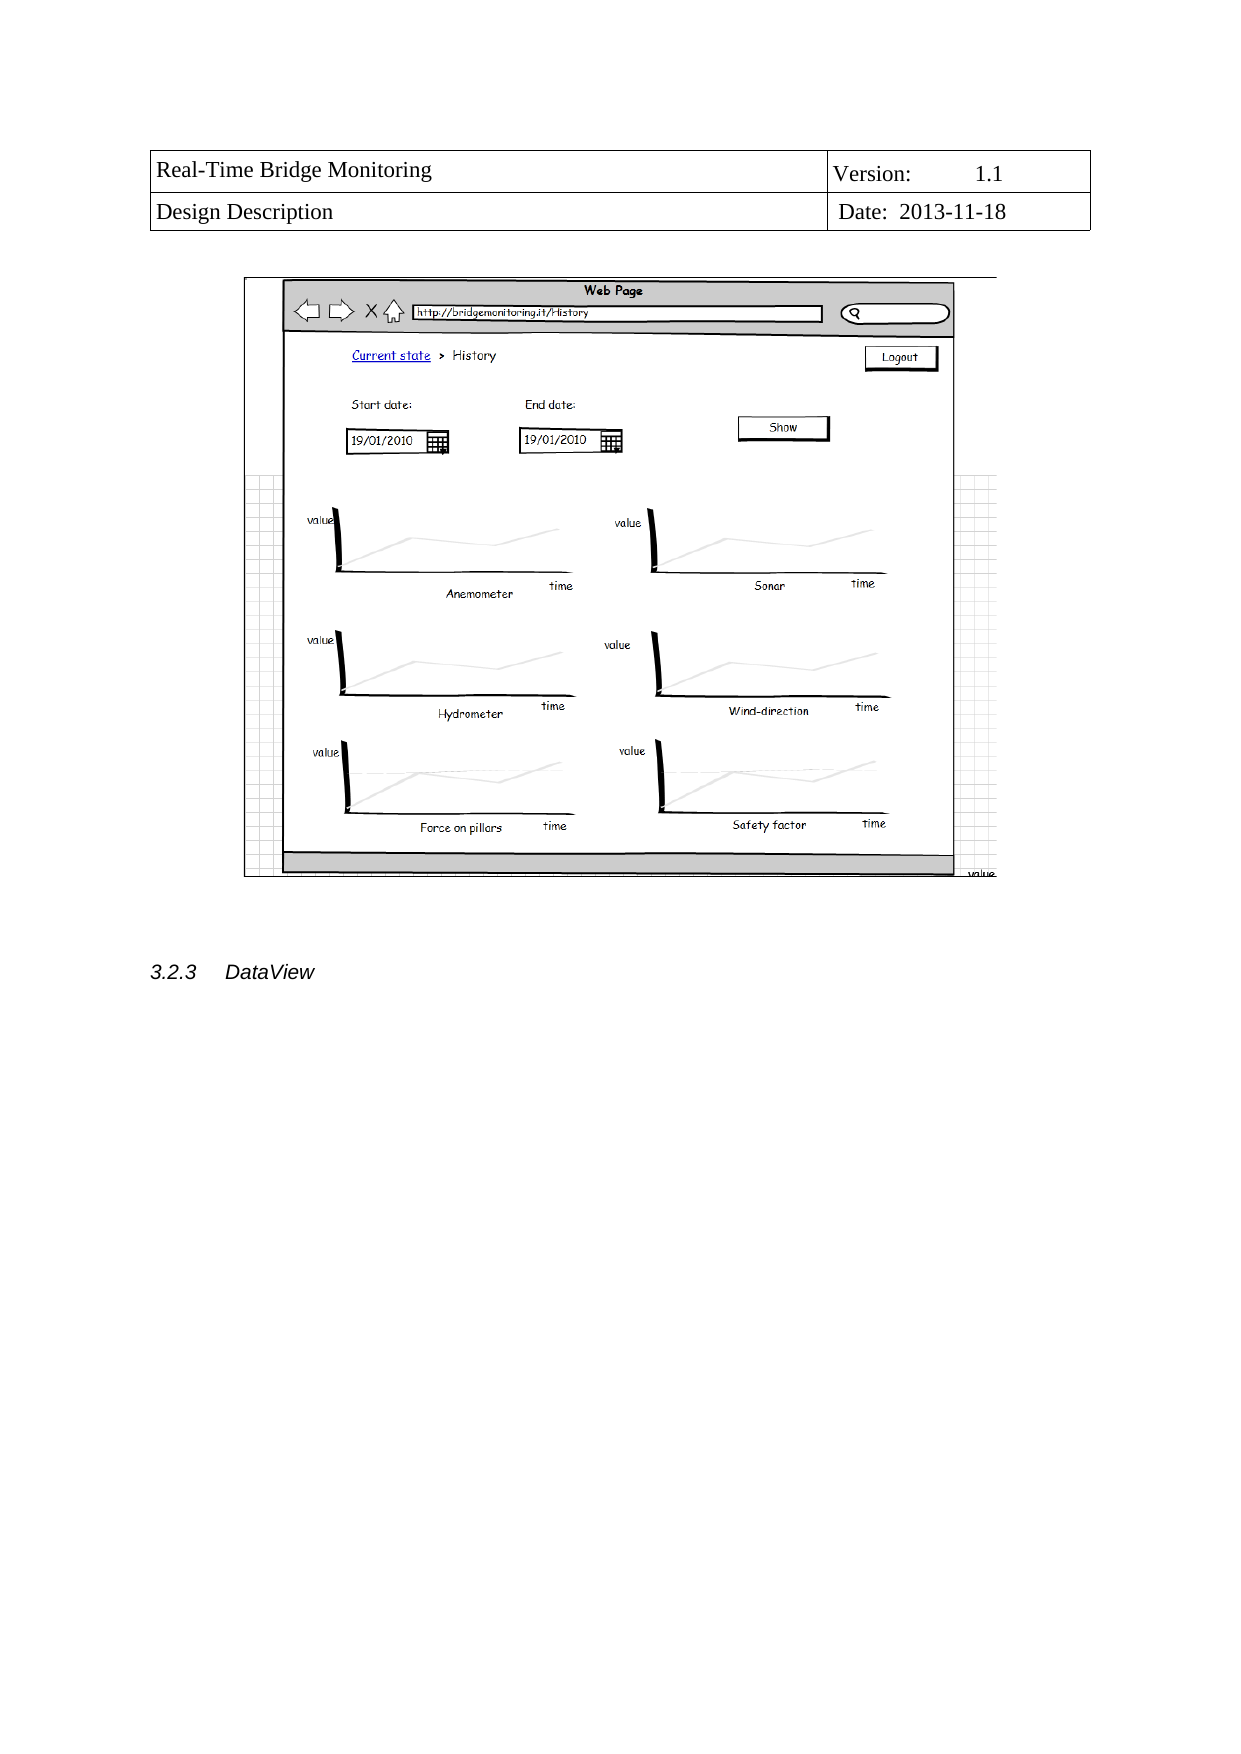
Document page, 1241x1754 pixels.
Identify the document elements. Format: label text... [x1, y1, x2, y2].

picture [243, 277, 997, 877]
subtitle DataView [150, 959, 1090, 984]
